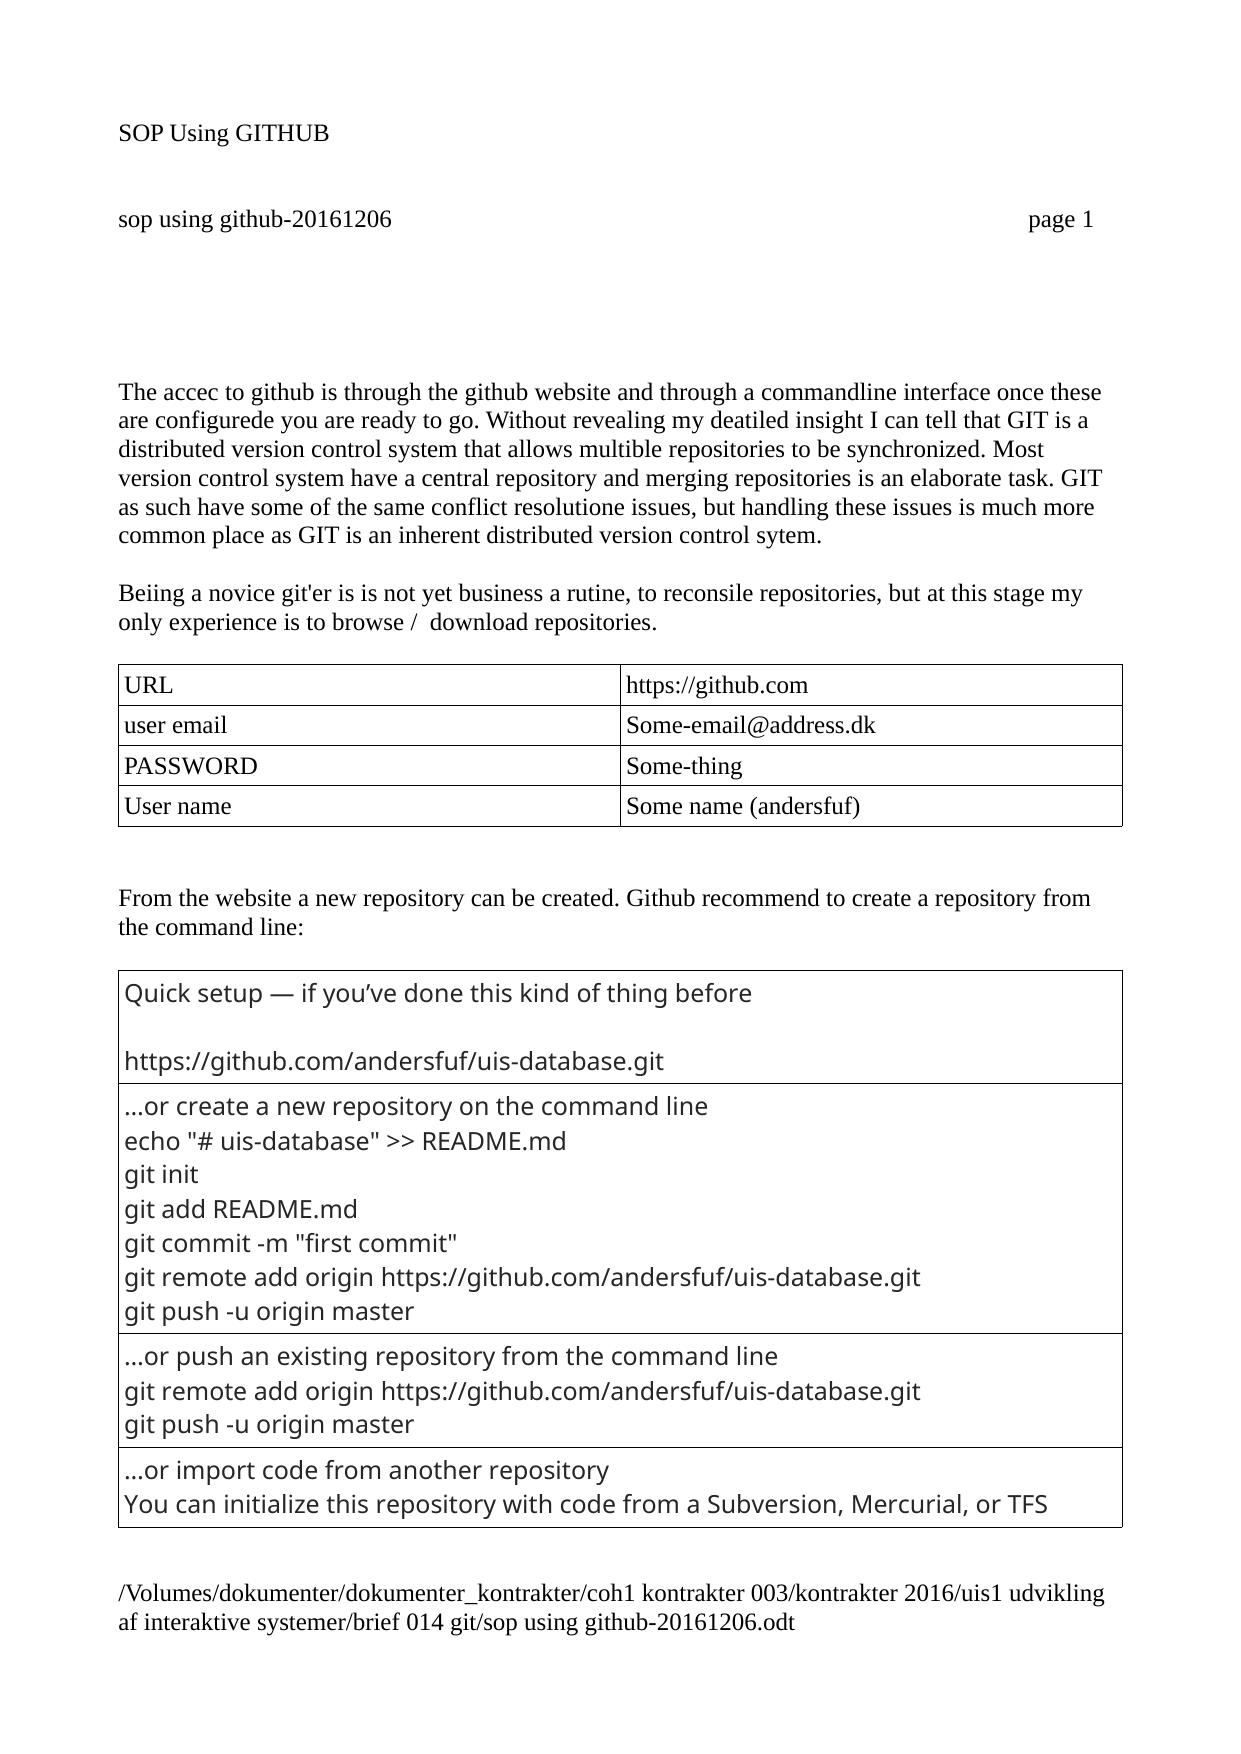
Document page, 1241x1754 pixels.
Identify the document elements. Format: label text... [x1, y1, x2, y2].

table_cell User name [119, 786, 620, 826]
table_header Quick setup — if you’ve done this kind of thing before https://github.com/andersfuf/uis-database.git [119, 971, 1122, 1083]
text The accec to github is through the github website and through a commandline interface once these are configurede you are ready to go. Without revealing my deatiled insight I can tell that GIT is a distributed version control system that allows multible repositories to be synchronized. Most version control system have a central repository and merging repositories is an elaborate task. GIT as such have some of the same conflict resolutione issues, but handling these issues is much more common place as GIT is an inherent distributed version control sytem. [118, 377, 1122, 549]
table_cell PASSWORD [119, 746, 620, 785]
text SOP Using GITHUB [118, 118, 1122, 147]
table_cell Some name (andersfuf) [621, 786, 1122, 826]
table_cell Some-email@address.dk [621, 706, 1122, 745]
table_header https://github.com [621, 665, 1122, 705]
table_cell …or push an existing repository from the command line git remote add origin https://github.com/andersfuf/uis-database.git git push -u origin master [119, 1334, 1122, 1447]
table_cell …or import code from another repository You can initialize this repository with code from a Subversion, Mercurial, or TFS [119, 1448, 1122, 1527]
table_header URL [119, 665, 620, 705]
table_cell …or create a new repository on the command line echo "# uis-database" >> README.md git init git add README.md git commit -m "first commit" git remote add origin https://github.com/andersfuf/uis-database.git git push -u origin master [119, 1084, 1122, 1333]
text From the website a new repository can be created. Github recommend to create a repository from the command line: [118, 883, 1122, 941]
text sop using github-20161206 page 1 [118, 204, 1122, 233]
table_cell Some-thing [621, 746, 1122, 785]
text Beiing a novice git'er is is not yet business a rutine, to reconsile repositories, but at this stage my only experience is to browse / download repositories. [118, 578, 1122, 636]
table_cell user email [119, 706, 620, 745]
